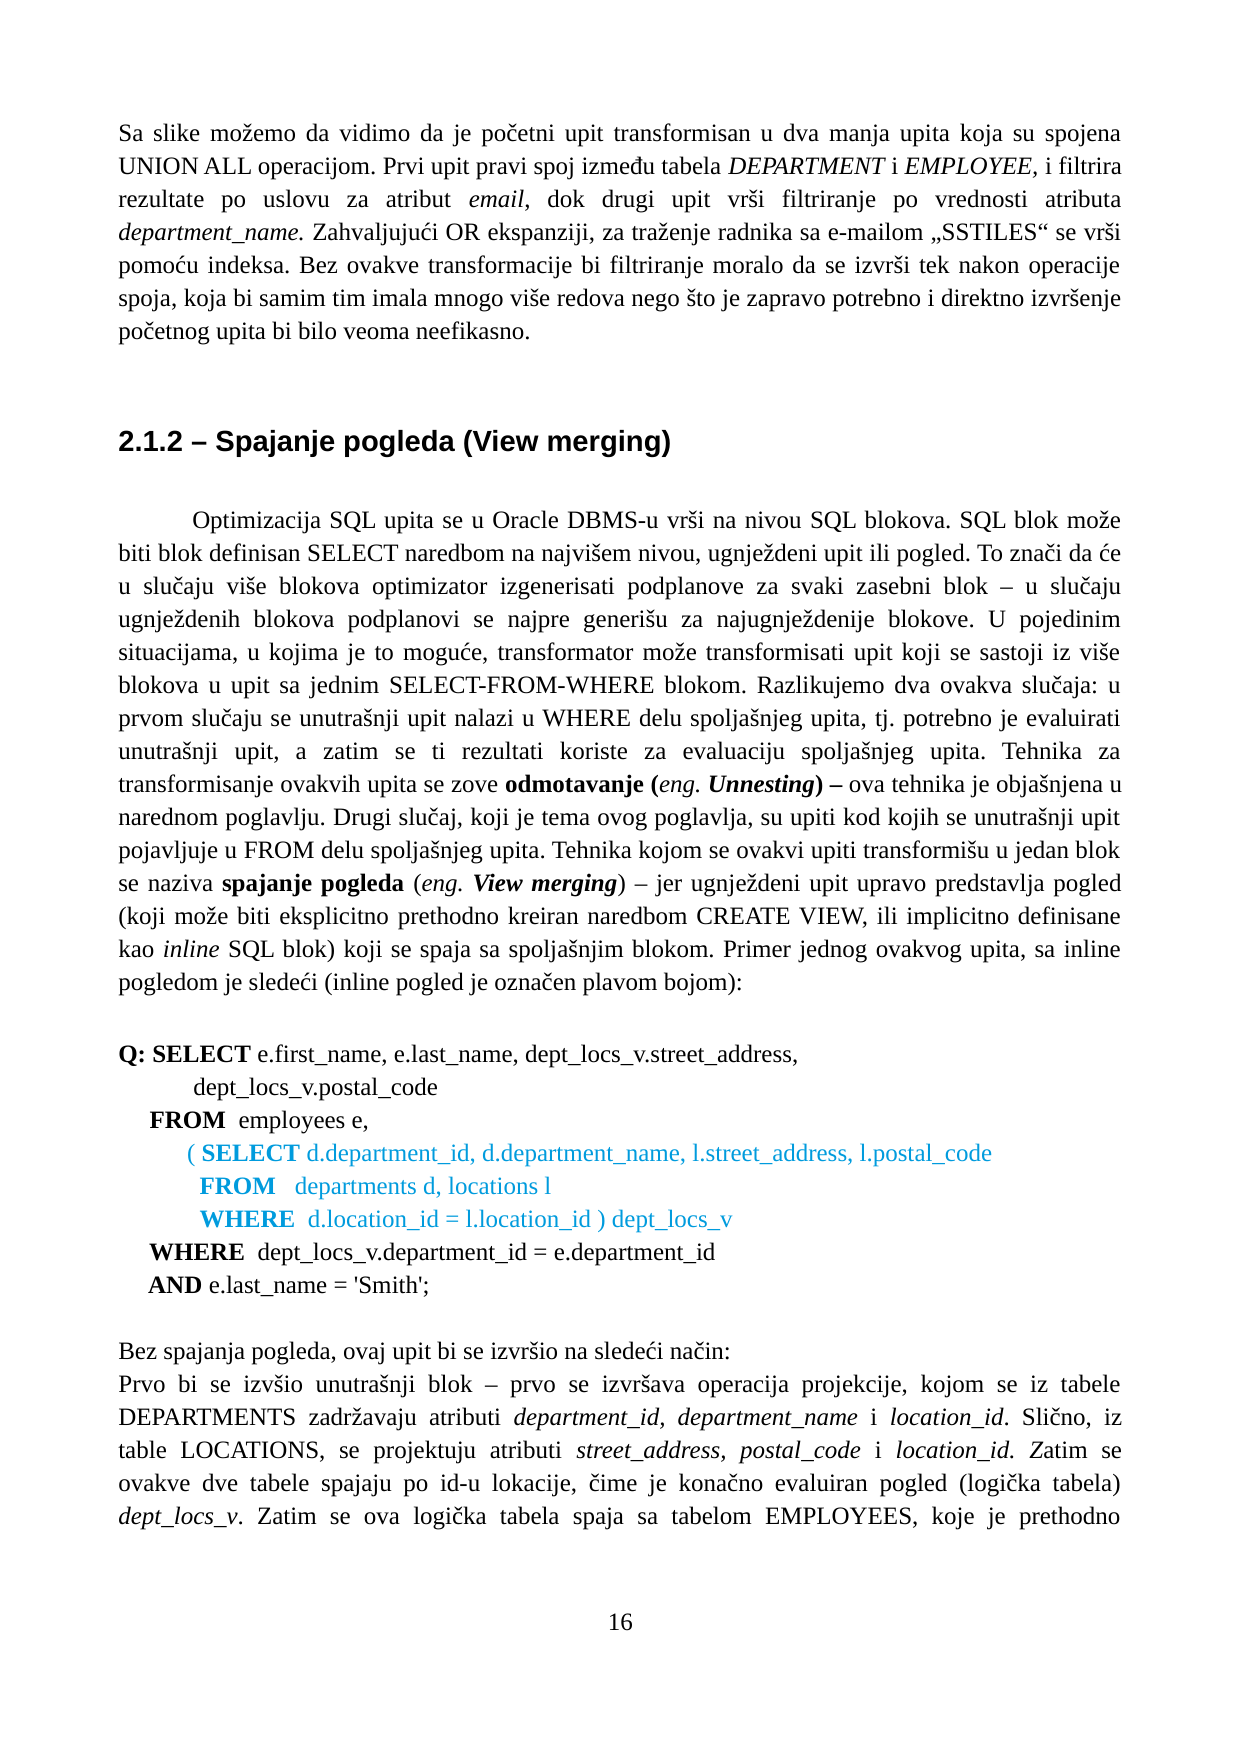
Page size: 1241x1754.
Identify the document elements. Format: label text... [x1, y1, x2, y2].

text Optimizacija SQL upita se u Oracle DBMS-u vrši na nivou SQL blokova. SQL blok može biti blok definisan SELECT naredbom na najvišem nivou, ugnježdeni upit ili pogled. To znači da će u slučaju više blokova optimizator izgenerisati podplanove za svaki zasebni blok – u slučaju ugnježdenih blokova podplanovi se najpre generišu za najugnježdenije blokove. U pojedinim situacijama, u kojima je to moguće, transformator može transformisati upit koji se sastoji iz više blokova u upit sa jednim SELECT-FROM-WHERE blokom. Razlikujemo dva ovakva slučaja: u prvom slučaju se unutrašnji upit nalazi u WHERE delu spoljašnjeg upita, tj. potrebno je evaluirati unutrašnji upit, a zatim se ti rezultati koriste za evaluaciju spoljašnjeg upita. Tehnika za transformisanje ovakvih upita se zove odmotavanje (eng. Unnesting) – ova tehnika je objašnjena u narednom poglavlju. Drugi slučaj, koji je tema ovog poglavlja, su upiti kod kojih se unutrašnji upit pojavljuje u FROM delu spoljašnjeg upita. Tehnika kojom se ovakvi upiti transformišu u jedan blok se naziva spajanje pogleda (eng. View merging) – jer ugnježdeni upit upravo predstavlja pogled (koji može biti eksplicitno prethodno kreiran naredbom CREATE VIEW, ili implicitno definisane kao inline SQL blok) koji se spaja sa spoljašnjim blokom. Primer jednog ovakvog upita, sa inline pogledom je sledeći (inline pogled je označen plavom bojom): [118, 505, 1122, 996]
text FROM departments d, locations l [118, 1171, 1122, 1199]
text Bez spajanja pogleda, ovaj upit bi se izvršio na sledeći način: [118, 1336, 1122, 1365]
text Q: SELECT e.first_name, e.last_name, dept_locs_v.street_address, [118, 1039, 1122, 1067]
text FROM employees e, [118, 1105, 1122, 1133]
text Sa slike možemo da vidimo da je početni upit transformisan u dva manja upita koja su spojena UNION ALL operacijom. Prvi upit pravi spoj između tabela DEPARTMENT i EMPLOYEE, i filtrira rezultate po uslovu za atribut email, dok drugi upit vrši filtriranje po vrednosti atributa department_name. Zahvaljujući OR ekspanziji, za traženje radnika sa e-mailom „SSTILES“ se vrši pomoću indeksa. Bez ovakve transformacije bi filtriranje moralo da se izvrši tek nakon operacije spoja, koja bi samim tim imala mnogo više redova nego što je zapravo potrebno i direktno izvršenje početnog upita bi bilo veoma neefikasno. [118, 118, 1122, 345]
text ( SELECT d.department_id, d.department_name, l.street_address, l.postal_code [118, 1138, 1122, 1167]
subtitle 2.1.2 – Spajanje pogleda (View merging) [118, 424, 1122, 457]
text AND e.last_name = 'Smith'; [118, 1270, 1122, 1299]
text WHERE dept_locs_v.department_id = e.department_id [118, 1237, 1122, 1266]
text dept_locs_v.postal_code [118, 1072, 1122, 1101]
text Prvo bi se izvšio unutrašnji blok – prvo se izvršava operacija projekcije, kojom se iz tabele DEPARTMENTS zadržavaju atributi department_id, department_name i location_id. Slično, iz table LOCATIONS, se projektuju atributi street_address, postal_code i location_id. Zatim se ovakve dve tabele spajaju po id-u lokacije, čime je konačno evaluiran pogled (logička tabela) dept_locs_v. Zatim se ova logička tabela spaja sa tabelom EMPLOYEES, koje je prethodno [118, 1369, 1122, 1530]
text WHERE d.location_id = l.location_id ) dept_locs_v [118, 1204, 1122, 1233]
